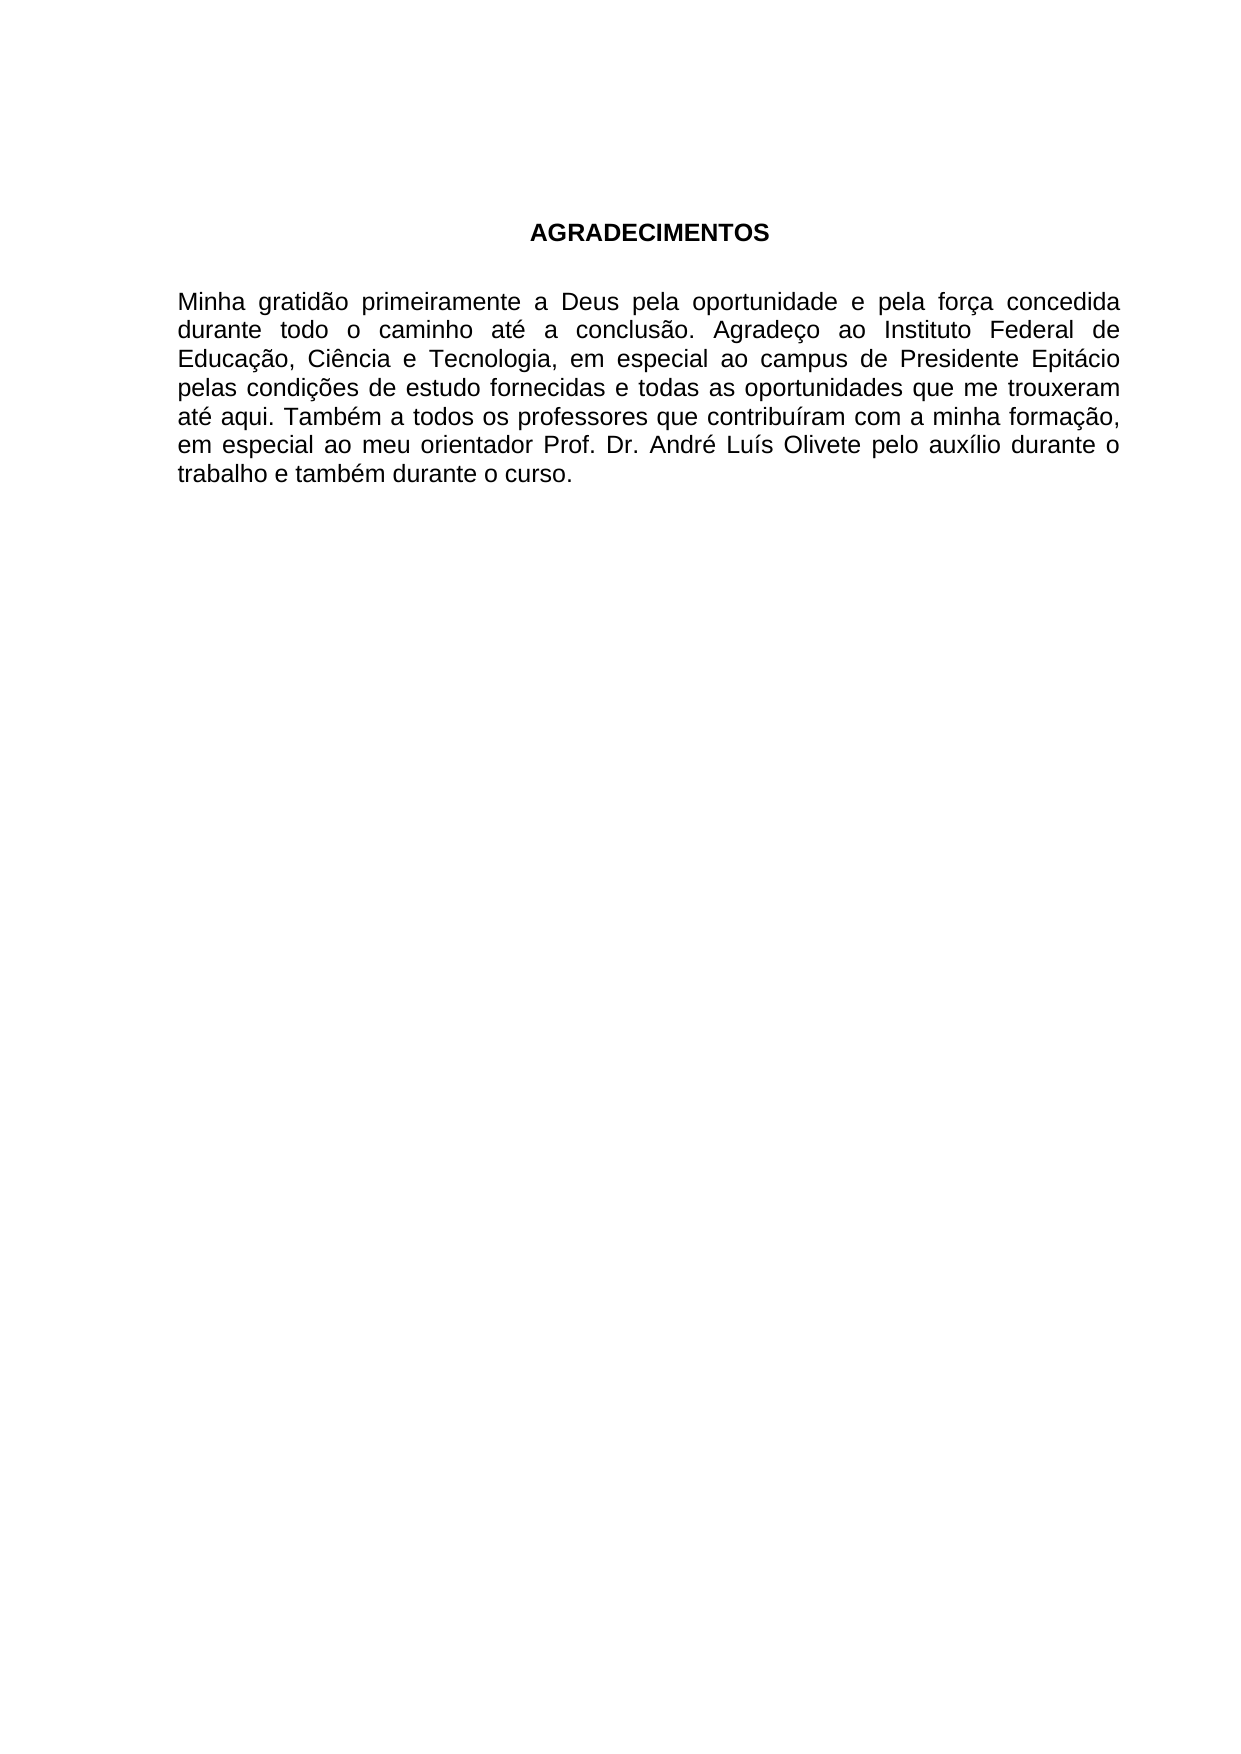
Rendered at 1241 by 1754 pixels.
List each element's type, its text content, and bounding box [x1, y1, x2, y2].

text AGRADECIMENTOS [177, 218, 1122, 247]
text Minha gratidão primeiramente a Deus pela oportunidade e pela força concedida durante todo o caminho até a conclusão. Agradeço ao Instituto Federal de Educação, Ciência e Tecnologia, em especial ao campus de Presidente Epitácio pelas condições de estudo fornecidas e todas as oportunidades que me trouxeram até aqui. Também a todos os professores que contribuíram com a minha formação, em especial ao meu orientador Prof. Dr. André Luís Olivete pelo auxílio durante o trabalho e também durante o curso. [177, 287, 1122, 488]
